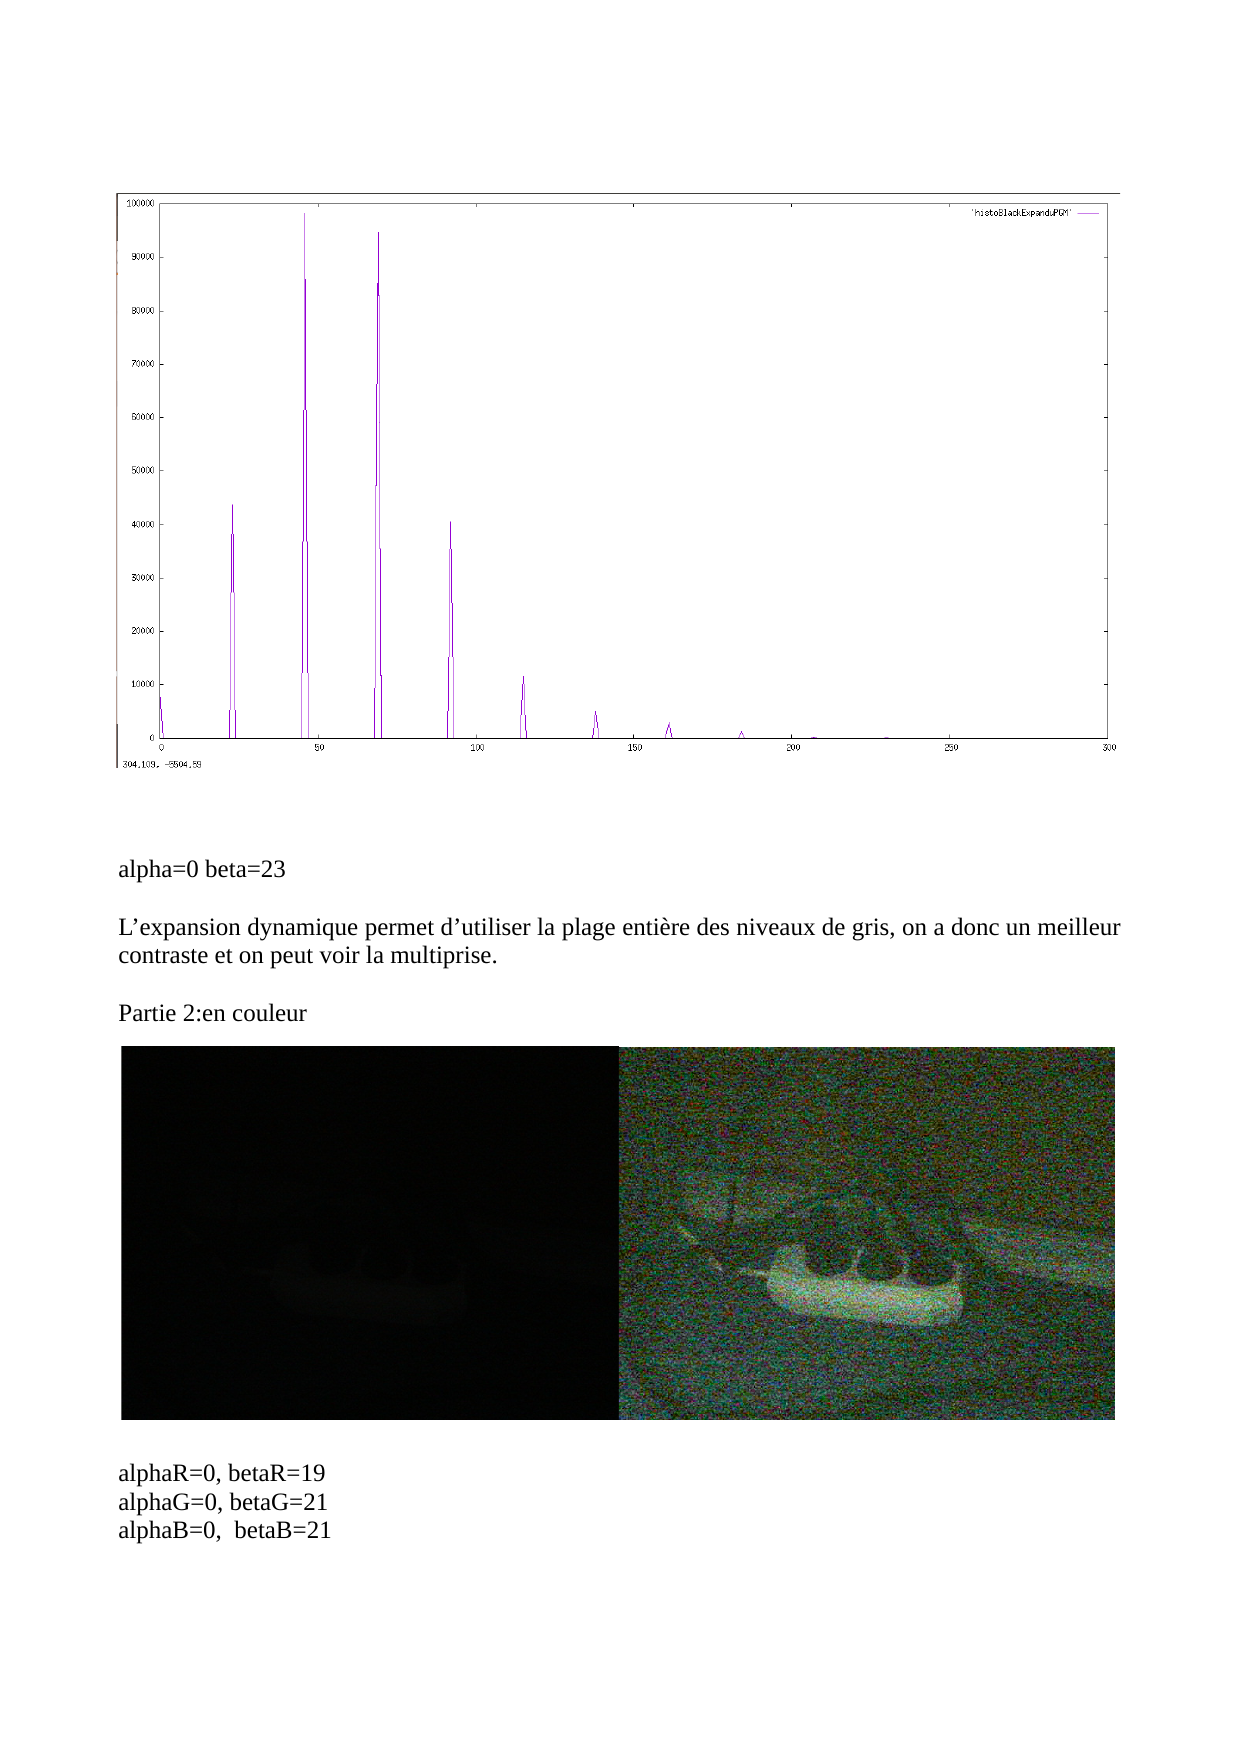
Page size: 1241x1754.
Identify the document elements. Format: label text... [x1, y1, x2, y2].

text alphaG=0, betaG=21 [118, 1487, 1122, 1515]
text alphaB=0, betaB=21 [118, 1515, 1122, 1544]
text alphaR=0, betaR=19 [118, 1458, 1122, 1487]
text alpha=0 beta=23 [118, 854, 1122, 883]
picture [116, 193, 1121, 768]
text Partie 2:en couleur [118, 998, 1122, 1027]
picture [121, 1046, 1115, 1420]
text L’expansion dynamique permet d’utiliser la plage entière des niveaux de gris, on a donc un meilleur contraste et on peut voir la multiprise. [118, 912, 1122, 969]
